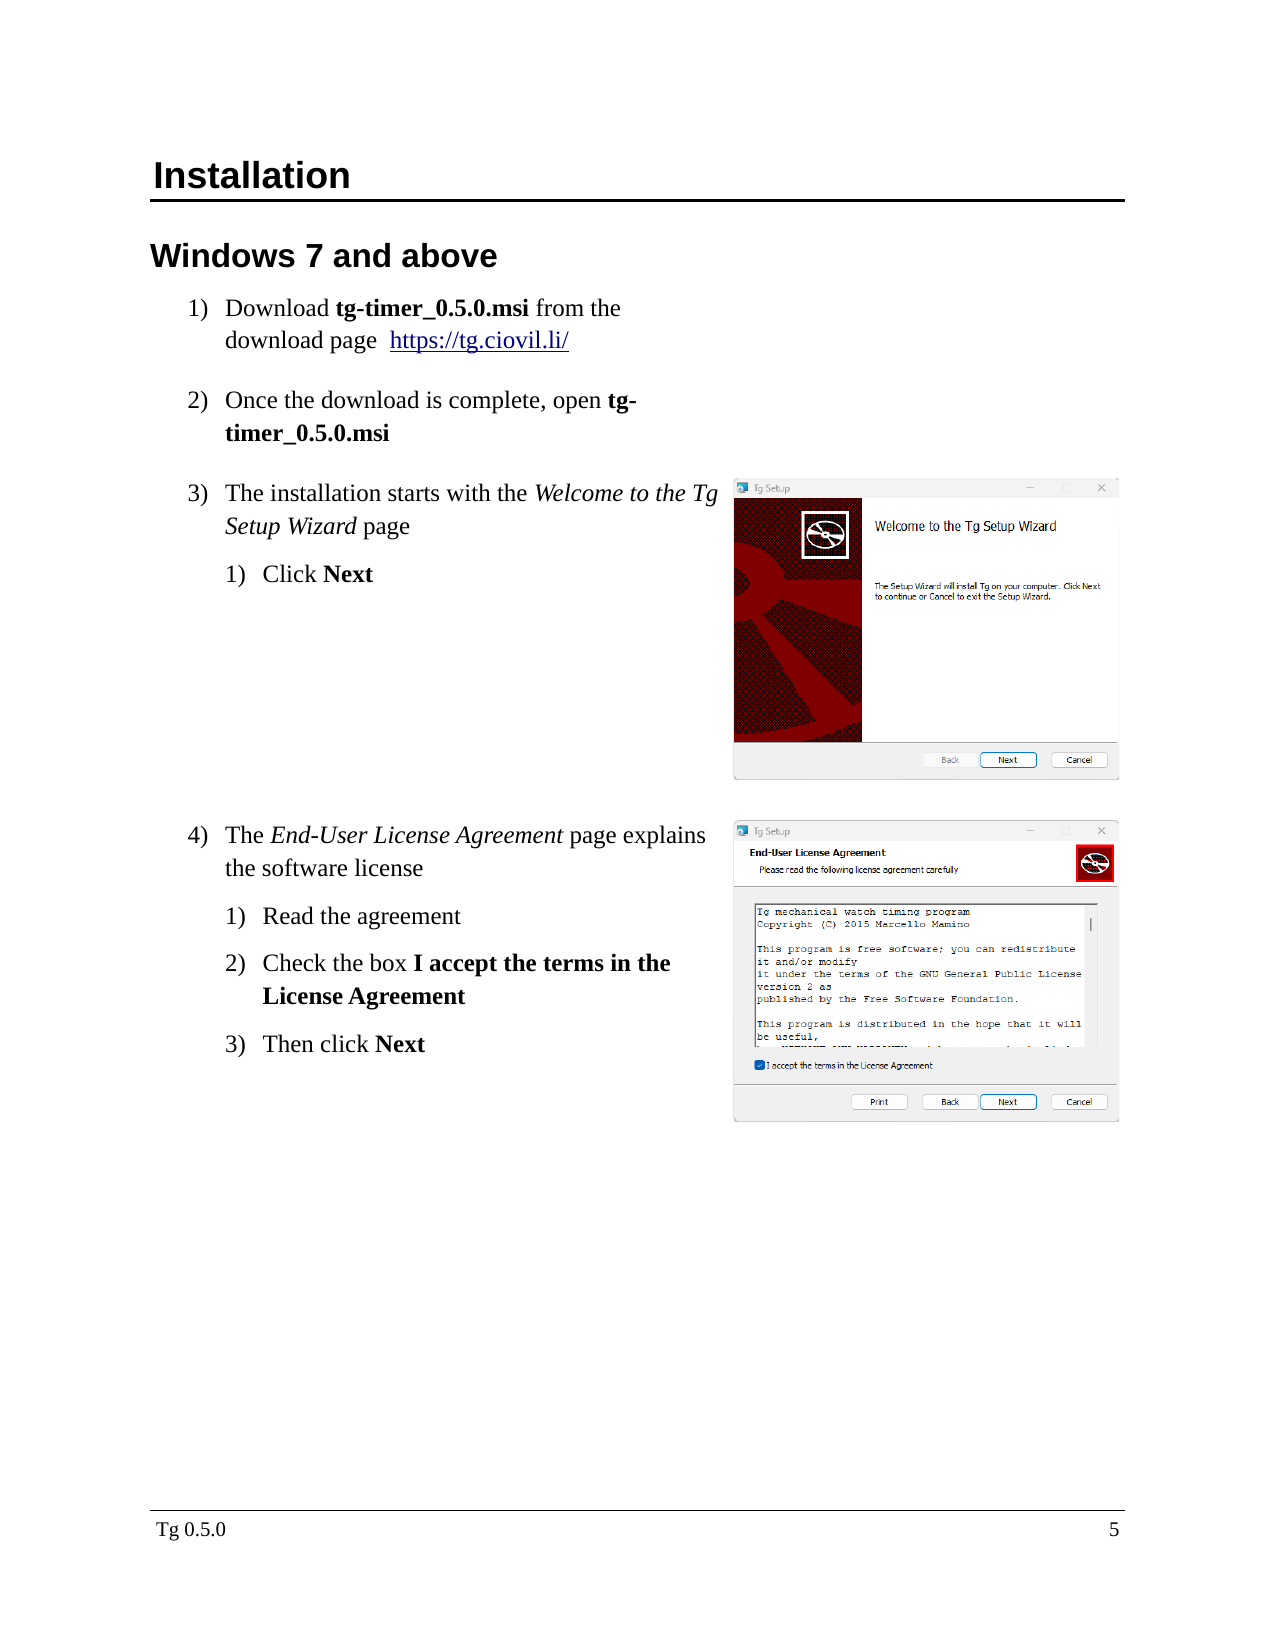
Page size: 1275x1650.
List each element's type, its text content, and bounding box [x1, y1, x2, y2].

table_cell [728, 472, 1125, 814]
table_header [728, 287, 1125, 379]
picture [733, 820, 1120, 1122]
table_cell Once the download is complete, open tg-timer_0.5.0.msi [150, 379, 728, 472]
picture [733, 478, 1120, 780]
table_cell [728, 379, 1125, 472]
table_cell [728, 814, 1125, 1156]
subtitle Windows 7 and above [150, 236, 1125, 274]
table_header Download tg-timer_0.5.0.msi from the download page https://tg.ciovil.li/ [150, 287, 728, 379]
table_cell The installation starts with the Welcome to the Tg Setup Wizard page Click Next [150, 472, 728, 814]
table_cell The End-User License Agreement page explains the software license Read the agreement Check the box I accept the terms in the License Agreement Then click Next [150, 814, 728, 1156]
subtitle Installation [150, 150, 1125, 199]
